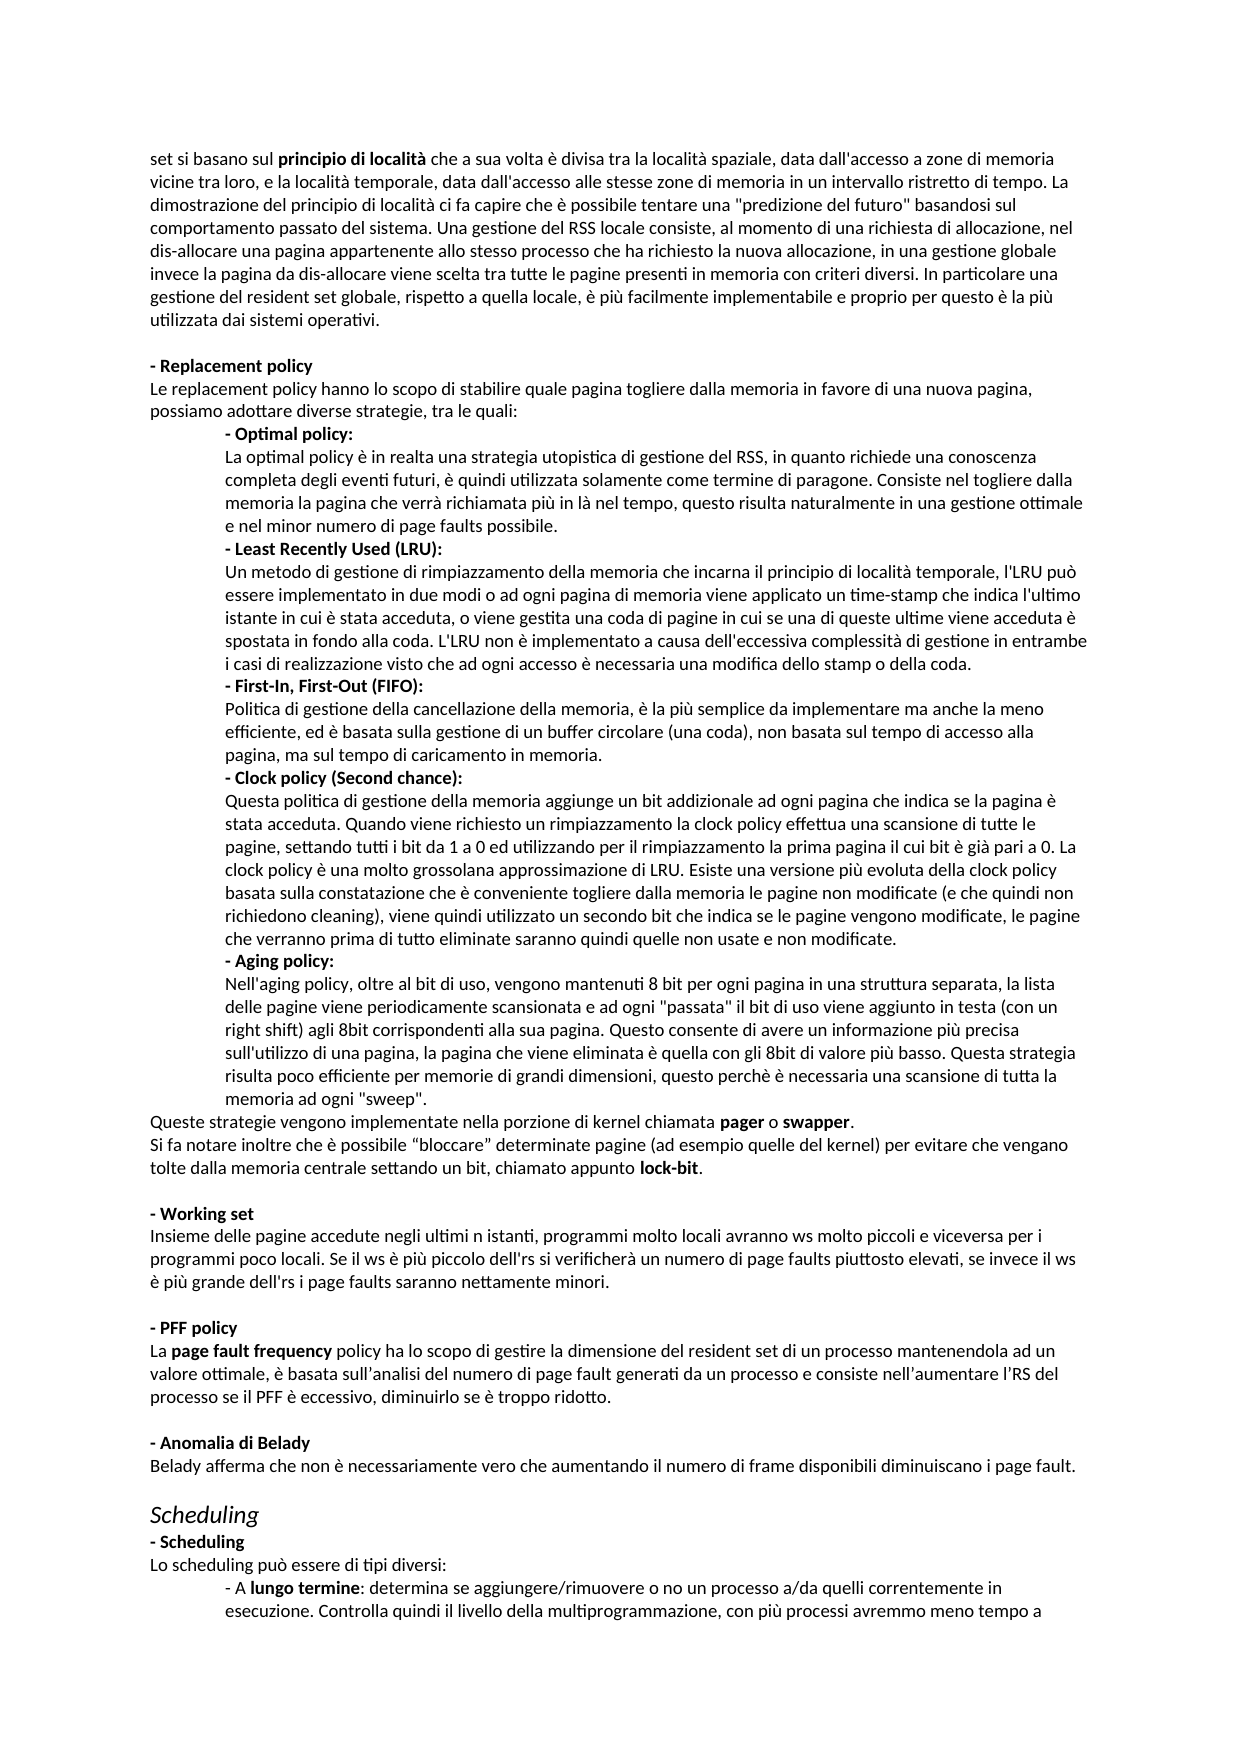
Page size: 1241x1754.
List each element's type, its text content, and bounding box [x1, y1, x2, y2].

text Le replacement policy hanno lo scopo di stabilire quale pagina togliere dalla memoria in favore di una nuova pagina, possiamo adottare diverse strategie, tra le quali: [150, 377, 1090, 423]
text - A lungo termine: determina se aggiungere/rimuovere o no un processo a/da quelli correntemente in esecuzione. Controlla quindi il livello della multiprogrammazione, con più processi avremmo meno tempo a [225, 1576, 1090, 1622]
text Si fa notare inoltre che è possibile “bloccare” determinate pagine (ad esempio quelle del kernel) per evitare che vengano tolte dalla memoria centrale settando un bit, chiamato appunto lock-bit. [150, 1133, 1090, 1179]
text La page fault frequency policy ha lo scopo di gestire la dimensione del resident set di un processo mantenendola ad un valore ottimale, è basata sull’analisi del numero di page fault generati da un processo e consiste nell’aumentare l’RS del processo se il PFF è eccessivo, diminuirlo se è troppo ridotto. [150, 1339, 1090, 1408]
text set si basano sul principio di località che a sua volta è divisa tra la località spaziale, data dall'accesso a zone di memoria vicine tra loro, e la località temporale, data dall'accesso alle stesse zone di memoria in un intervallo ristretto di tempo. La dimostrazione del principio di località ci fa capire che è possibile tentare una "predizione del futuro" basandosi sul comportamento passato del sistema. Una gestione del RSS locale consiste, al momento di una richiesta di allocazione, nel dis-allocare una pagina appartenente allo stesso processo che ha richiesto la nuova allocazione, in una gestione globale invece la pagina da dis-allocare viene scelta tra tutte le pagine presenti in memoria con criteri diversi. In particolare una gestione del resident set globale, rispetto a quella locale, è più facilmente implementabile e proprio per questo è la più utilizzata dai sistemi operativi. [150, 148, 1090, 331]
text Insieme delle pagine accedute negli ultimi n istanti, programmi molto locali avranno ws molto piccoli e viceversa per i programmi poco locali. Se il ws è più piccolo dell'rs si verificherà un numero di page faults piuttosto elevati, se invece il ws è più grande dell'rs i page faults saranno nettamente minori. [150, 1225, 1090, 1293]
text - Replacement policy [150, 354, 1090, 377]
text Lo scheduling può essere di tipi diversi: [150, 1553, 1090, 1576]
text - Anomalia di Belady [150, 1431, 1090, 1454]
text Queste strategie vengono implementate nella porzione di kernel chiamata pager o swapper. [150, 1110, 1090, 1133]
text - Clock policy (Second chance): [225, 766, 1090, 789]
text Scheduling [150, 1500, 1090, 1530]
text Questa politica di gestione della memoria aggiunge un bit addizionale ad ogni pagina che indica se la pagina è stata acceduta. Quando viene richiesto un rimpiazzamento la clock policy effettua una scansione di tutte le pagine, settando tutti i bit da 1 a 0 ed utilizzando per il rimpiazzamento la prima pagina il cui bit è già pari a 0. La clock policy è una molto grossolana approssimazione di LRU. Esiste una versione più evoluta della clock policy basata sulla constatazione che è conveniente togliere dalla memoria le pagine non modificate (e che quindi non richiedono cleaning), viene quindi utilizzato un secondo bit che indica se le pagine vengono modificate, le pagine che verranno prima di tutto eliminate saranno quindi quelle non usate e non modificate. [225, 789, 1090, 950]
text - Scheduling [150, 1530, 1090, 1553]
text - Optimal policy: [225, 423, 1090, 446]
text Belady afferma che non è necessariamente vero che aumentando il numero di frame disponibili diminuiscano i page fault. [150, 1454, 1090, 1477]
text - PFF policy [150, 1316, 1090, 1339]
text - First-In, First-Out (FIFO): [225, 675, 1090, 698]
text Politica di gestione della cancellazione della memoria, è la più semplice da implementare ma anche la meno efficiente, ed è basata sulla gestione di un buffer circolare (una coda), non basata sul tempo di accesso alla pagina, ma sul tempo di caricamento in memoria. [225, 698, 1090, 766]
text - Aging policy: [225, 950, 1090, 973]
text - Least Recently Used (LRU): [225, 537, 1090, 560]
text La optimal policy è in realta una strategia utopistica di gestione del RSS, in quanto richiede una conoscenza completa degli eventi futuri, è quindi utilizzata solamente come termine di paragone. Consiste nel togliere dalla memoria la pagina che verrà richiamata più in là nel tempo, questo risulta naturalmente in una gestione ottimale e nel minor numero di page faults possibile. [225, 446, 1090, 537]
text Nell'aging policy, oltre al bit di uso, vengono mantenuti 8 bit per ogni pagina in una struttura separata, la lista delle pagine viene periodicamente scansionata e ad ogni "passata" il bit di uso viene aggiunto in testa (con un right shift) agli 8bit corrispondenti alla sua pagina. Questo consente di avere un informazione più precisa sull'utilizzo di una pagina, la pagina che viene eliminata è quella con gli 8bit di valore più basso. Questa strategia risulta poco efficiente per memorie di grandi dimensioni, questo perchè è necessaria una scansione di tutta la memoria ad ogni "sweep". [225, 973, 1090, 1110]
text Un metodo di gestione di rimpiazzamento della memoria che incarna il principio di località temporale, l'LRU può essere implementato in due modi o ad ogni pagina di memoria viene applicato un time-stamp che indica l'ultimo istante in cui è stata acceduta, o viene gestita una coda di pagine in cui se una di queste ultime viene acceduta è spostata in fondo alla coda. L'LRU non è implementato a causa dell'eccessiva complessità di gestione in entrambe i casi di realizzazione visto che ad ogni accesso è necessaria una modifica dello stamp o della coda. [225, 560, 1090, 675]
text - Working set [150, 1202, 1090, 1225]
